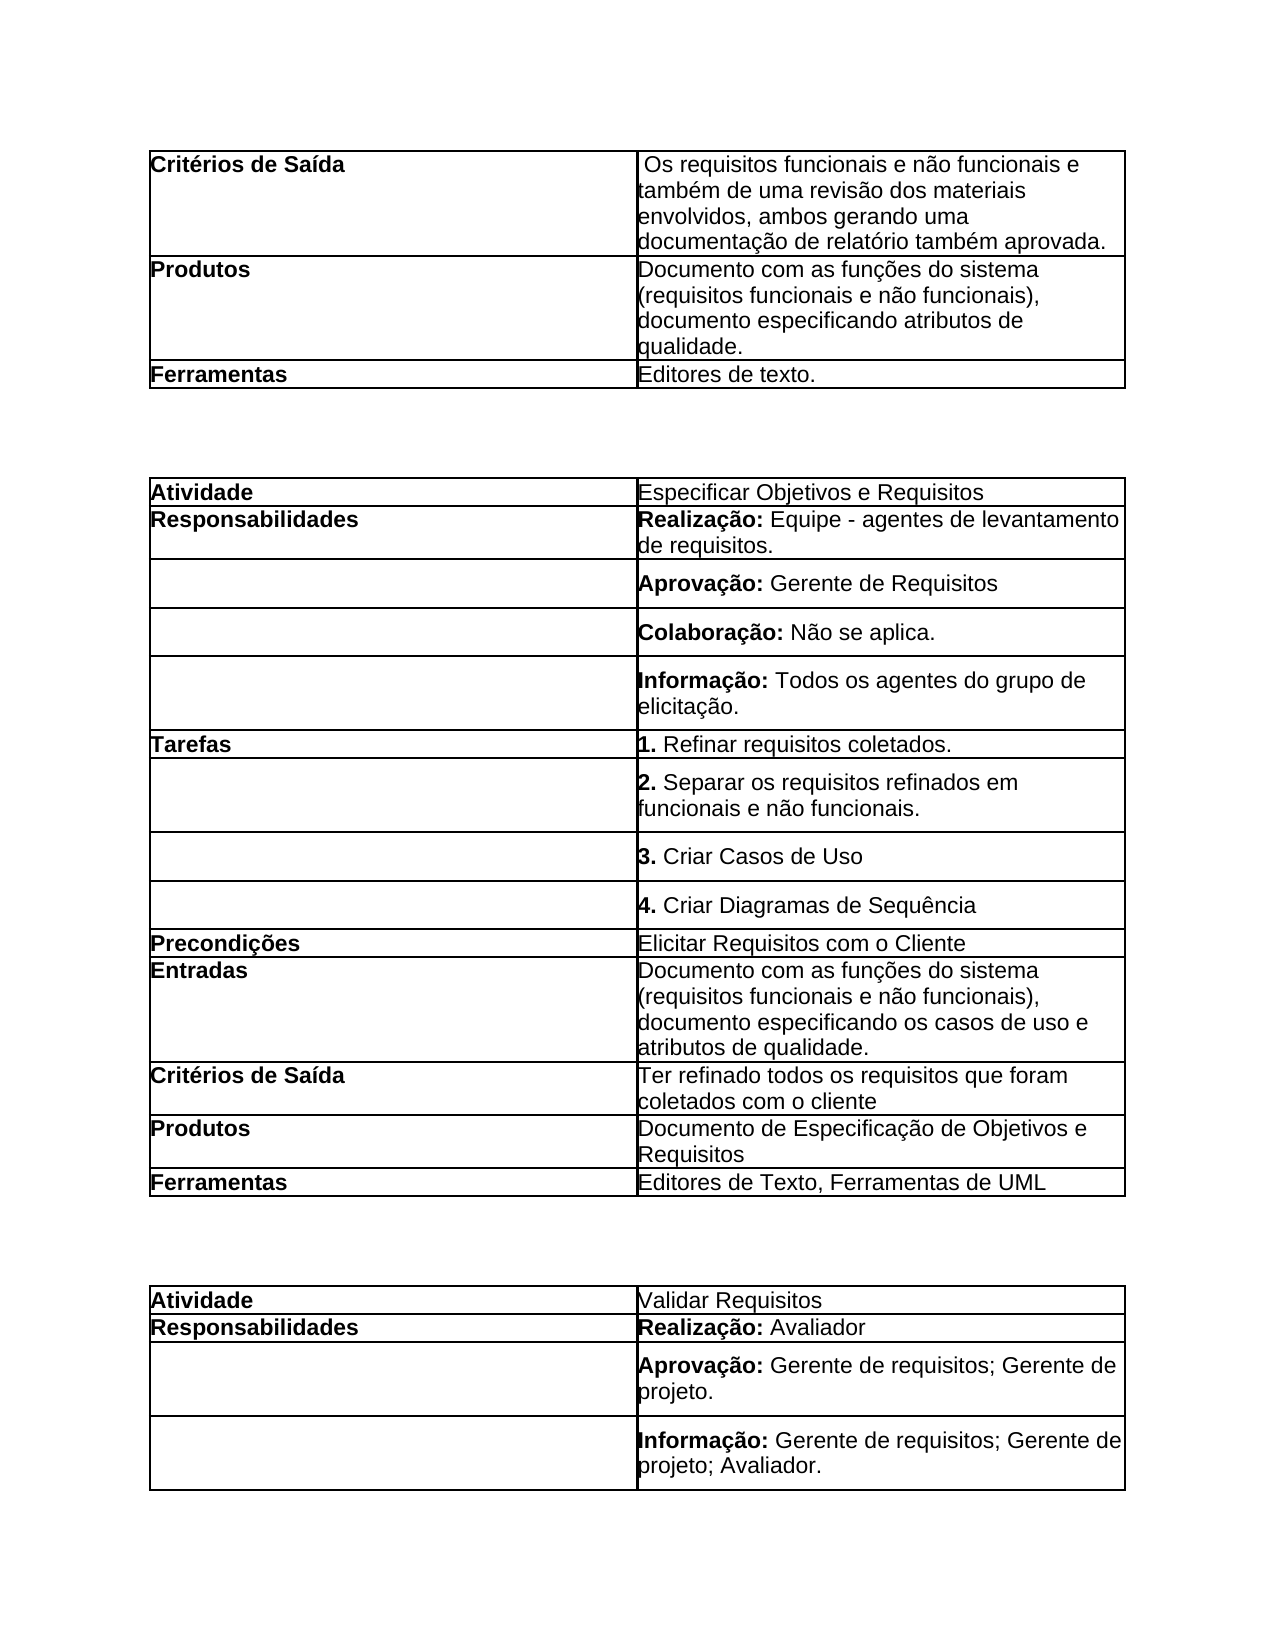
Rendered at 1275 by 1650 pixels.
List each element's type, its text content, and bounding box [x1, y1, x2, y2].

table_header Validar Requisitos [639, 1287, 1124, 1313]
table_cell Documento de Especificação de Objetivos e Requisitos [639, 1116, 1124, 1167]
table_cell [151, 882, 636, 928]
table_cell Os requisitos funcionais e não funcionais e também de uma revisão dos materiais envolvidos, ambos gerando uma documentação de relatório também aprovada. [639, 152, 1124, 254]
table_cell Informação: Gerente de requisitos; Gerente de projeto; Avaliador. [639, 1417, 1124, 1489]
table_header Atividade [151, 479, 636, 505]
table_cell [151, 560, 636, 607]
table_cell Responsabilidades [151, 1315, 636, 1341]
table_cell [151, 833, 636, 880]
table_cell Informação: Todos os agentes do grupo de elicitação. [639, 657, 1124, 729]
table_cell Critérios de Saída [151, 152, 636, 254]
table_cell [151, 1343, 636, 1415]
table_cell Critérios de Saída [151, 1063, 636, 1114]
table_cell Responsabilidades [151, 507, 636, 558]
table_cell Precondições [151, 930, 636, 956]
table_cell Elicitar Requisitos com o Cliente [639, 930, 1124, 956]
table_cell Colaboração: Não se aplica. [639, 609, 1124, 655]
table_cell Editores de texto. [639, 361, 1124, 387]
table_cell Ter refinado todos os requisitos que foram coletados com o cliente [639, 1063, 1124, 1114]
table_cell [151, 759, 636, 831]
table_cell Aprovação: Gerente de requisitos; Gerente de projeto. [639, 1343, 1124, 1415]
table_cell Editores de Texto, Ferramentas de UML [639, 1169, 1124, 1195]
table_cell Realização: Equipe - agentes de levantamento de requisitos. [639, 507, 1124, 558]
table_cell 4. Criar Diagramas de Sequência [639, 882, 1124, 928]
table_header Especificar Objetivos e Requisitos [639, 479, 1124, 505]
table_cell 3. Criar Casos de Uso [639, 833, 1124, 880]
table_cell 1. Refinar requisitos coletados. [639, 731, 1124, 757]
table_cell [151, 657, 636, 729]
table_cell Aprovação: Gerente de Requisitos [639, 560, 1124, 607]
table_cell Tarefas [151, 731, 636, 757]
table_cell [151, 609, 636, 655]
table_cell [151, 1417, 636, 1489]
table_cell Produtos [151, 257, 636, 359]
table_cell Documento com as funções do sistema (requisitos funcionais e não funcionais), documento especificando atributos de qualidade. [639, 257, 1124, 359]
table_cell Entradas [151, 958, 636, 1061]
table_cell Realização: Avaliador [639, 1315, 1124, 1341]
table_header Atividade [151, 1287, 636, 1313]
table_cell Produtos [151, 1116, 636, 1167]
table_cell Documento com as funções do sistema (requisitos funcionais e não funcionais), documento especificando os casos de uso e atributos de qualidade. [639, 958, 1124, 1061]
table_cell Ferramentas [151, 1169, 636, 1195]
table_cell 2. Separar os requisitos refinados em funcionais e não funcionais. [639, 759, 1124, 831]
table_cell Ferramentas [151, 361, 636, 387]
